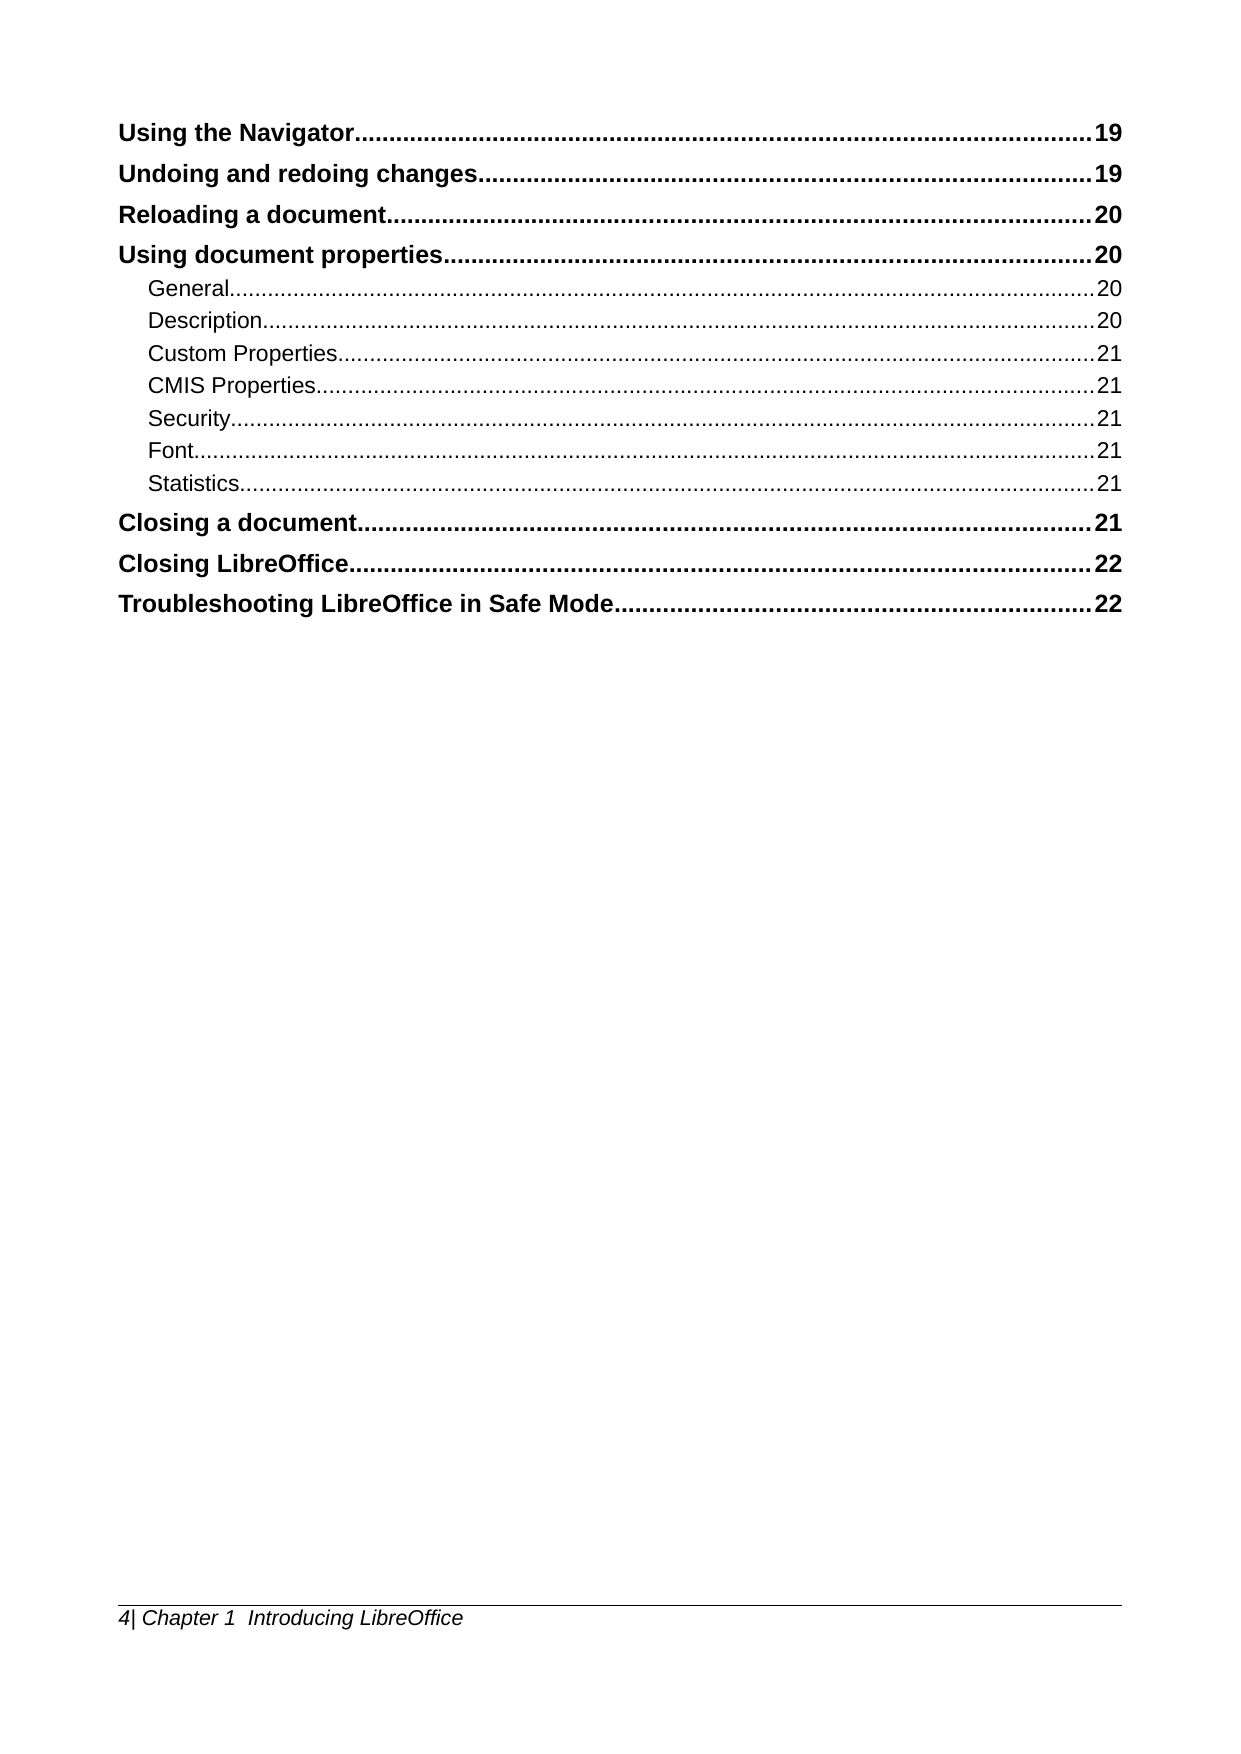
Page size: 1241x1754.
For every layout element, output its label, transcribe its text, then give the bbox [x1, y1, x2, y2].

text Font 21 [148, 437, 1122, 463]
text Closing LibreOffice 22 [118, 548, 1122, 577]
text General 20 [148, 275, 1122, 301]
text Undoing and redoing changes 19 [118, 159, 1122, 188]
text Description 20 [148, 307, 1122, 334]
text CMIS Properties 21 [148, 372, 1122, 399]
text Using document properties 20 [118, 240, 1122, 269]
text Statistics 21 [148, 469, 1122, 496]
text Security 21 [148, 405, 1122, 431]
text Using the Navigator 19 [118, 118, 1122, 147]
text Reloading a document 20 [118, 199, 1122, 228]
text Custom Properties 21 [148, 340, 1122, 366]
text Closing a document 21 [118, 508, 1122, 537]
text Troubleshooting LibreOffice in Safe Mode 22 [118, 589, 1122, 618]
